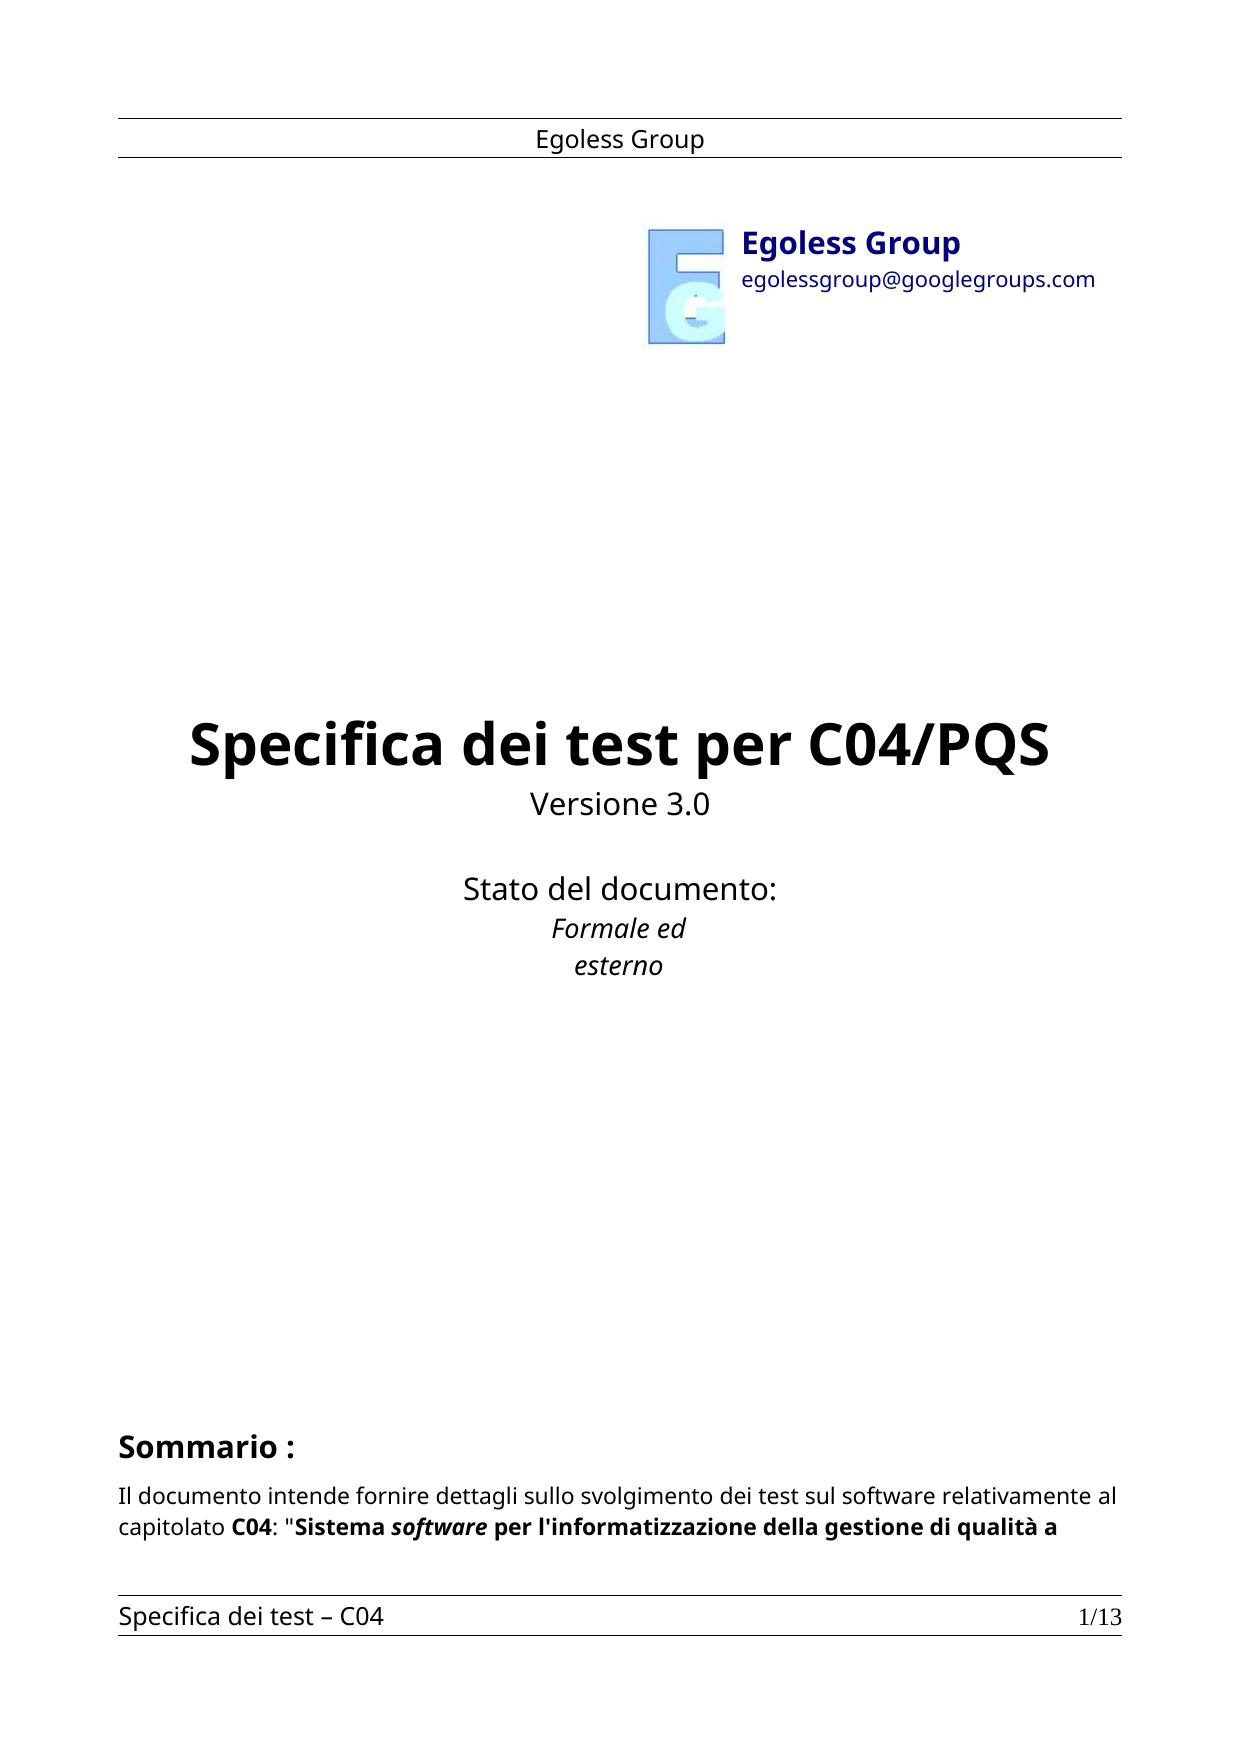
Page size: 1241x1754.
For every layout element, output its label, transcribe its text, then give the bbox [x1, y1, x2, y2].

table_header [118, 216, 735, 385]
text Stato del documento: [118, 867, 1122, 910]
text Versione 3.0 [118, 782, 1122, 825]
text Il documento intende fornire dettagli sullo svolgimento dei test sul software relativamente al capitolato C04: "Sistema software per l'informatizzazione della gestione di qualità a [118, 1480, 1122, 1542]
text esterno [118, 947, 1122, 984]
table_header Egoless Group egolessgroup@googlegroups.com [735, 216, 1122, 385]
text Sommario : [118, 1424, 1122, 1467]
text Specifica dei test per C04/PQS [118, 703, 1122, 782]
text Formale ed [118, 910, 1122, 947]
picture [642, 223, 733, 352]
